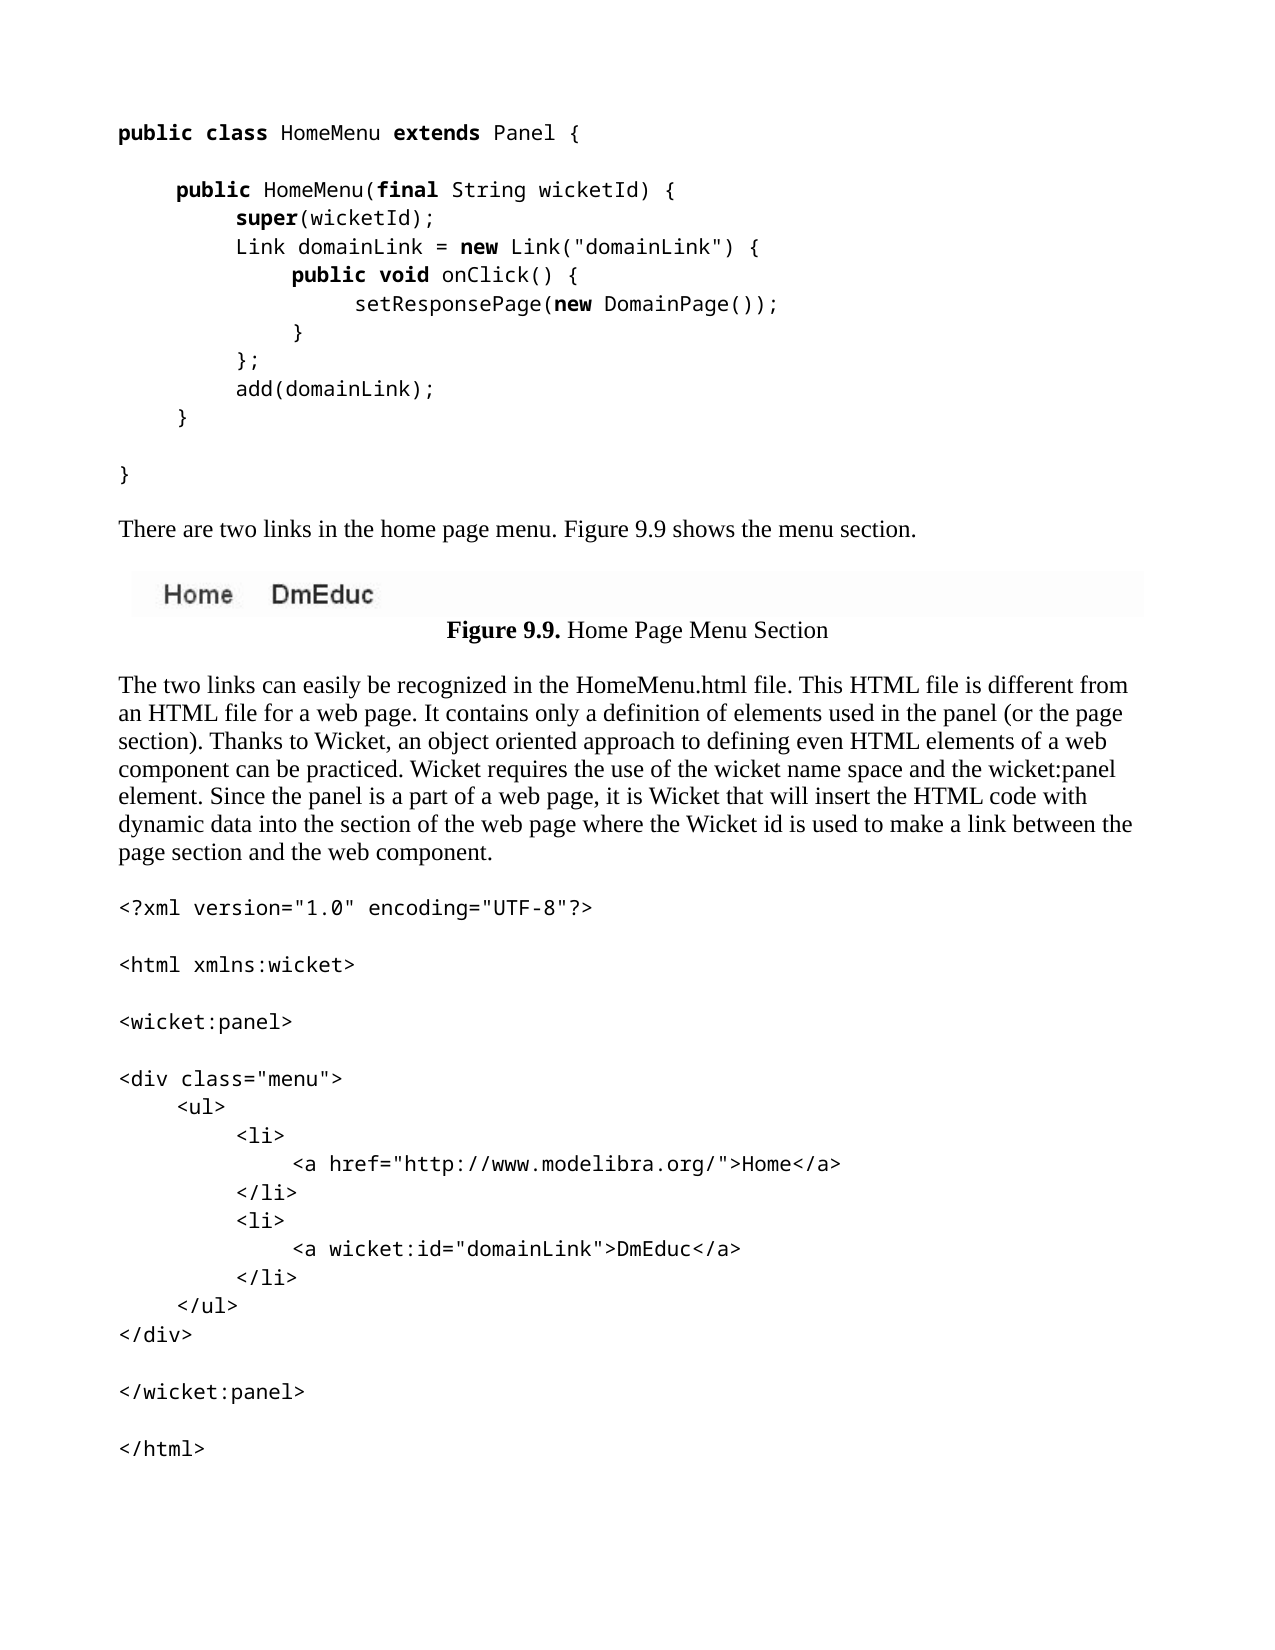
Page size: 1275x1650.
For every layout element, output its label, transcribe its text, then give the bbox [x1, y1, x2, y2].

text <a wicket:id="domainLink">DmEduc</a> [118, 1234, 1157, 1263]
text public class HomeMenu extends Panel { [118, 118, 1157, 147]
text Figure 9.9. Home Page Menu Section [118, 571, 1157, 644]
text </div> [118, 1320, 1157, 1348]
text add(domainLink); [118, 374, 1157, 402]
text } [118, 317, 1157, 346]
text public HomeMenu(final String wicketId) { [118, 175, 1157, 203]
text <wicket:panel> [118, 1007, 1157, 1036]
text <?xml version="1.0" encoding="UTF-8"?> [118, 893, 1157, 922]
text </ul> [118, 1291, 1157, 1320]
text <a href="http://www.modelibra.org/">Home</a> [118, 1149, 1157, 1178]
text }; [118, 346, 1157, 374]
text <li> [118, 1206, 1157, 1234]
text <li> [118, 1121, 1157, 1149]
text <div class="menu"> [118, 1064, 1157, 1092]
text </li> [118, 1263, 1157, 1291]
text } [118, 402, 1157, 431]
text super(wicketId); [118, 203, 1157, 232]
text </html> [118, 1434, 1157, 1462]
text public void onClick() { [118, 260, 1157, 289]
text } [118, 459, 1157, 488]
text setResponsePage(new DomainPage()); [118, 289, 1157, 317]
text <html xmlns:wicket> [118, 950, 1157, 979]
picture [131, 571, 1144, 617]
text There are two links in the home page menu. Figure 9.9 shows the menu section. [118, 516, 1157, 543]
text </li> [118, 1178, 1157, 1206]
text Link domainLink = new Link("domainLink") { [118, 232, 1157, 260]
text The two links can easily be recognized in the HomeMenu.html file. This HTML file is different from an HTML file for a web page. It contains only a definition of elements used in the panel (or the page section). Thanks to Wicket, an object oriented approach to defining even HTML elements of a web component can be practiced. Wicket requires the use of the wicket name space and the wicket:panel element. Since the panel is a part of a web page, it is Wicket that will insert the HTML code with dynamic data into the section of the web page where the Wicket id is used to make a link between the page section and the web component. [118, 672, 1157, 866]
text </wicket:panel> [118, 1377, 1157, 1405]
text <ul> [118, 1092, 1157, 1121]
